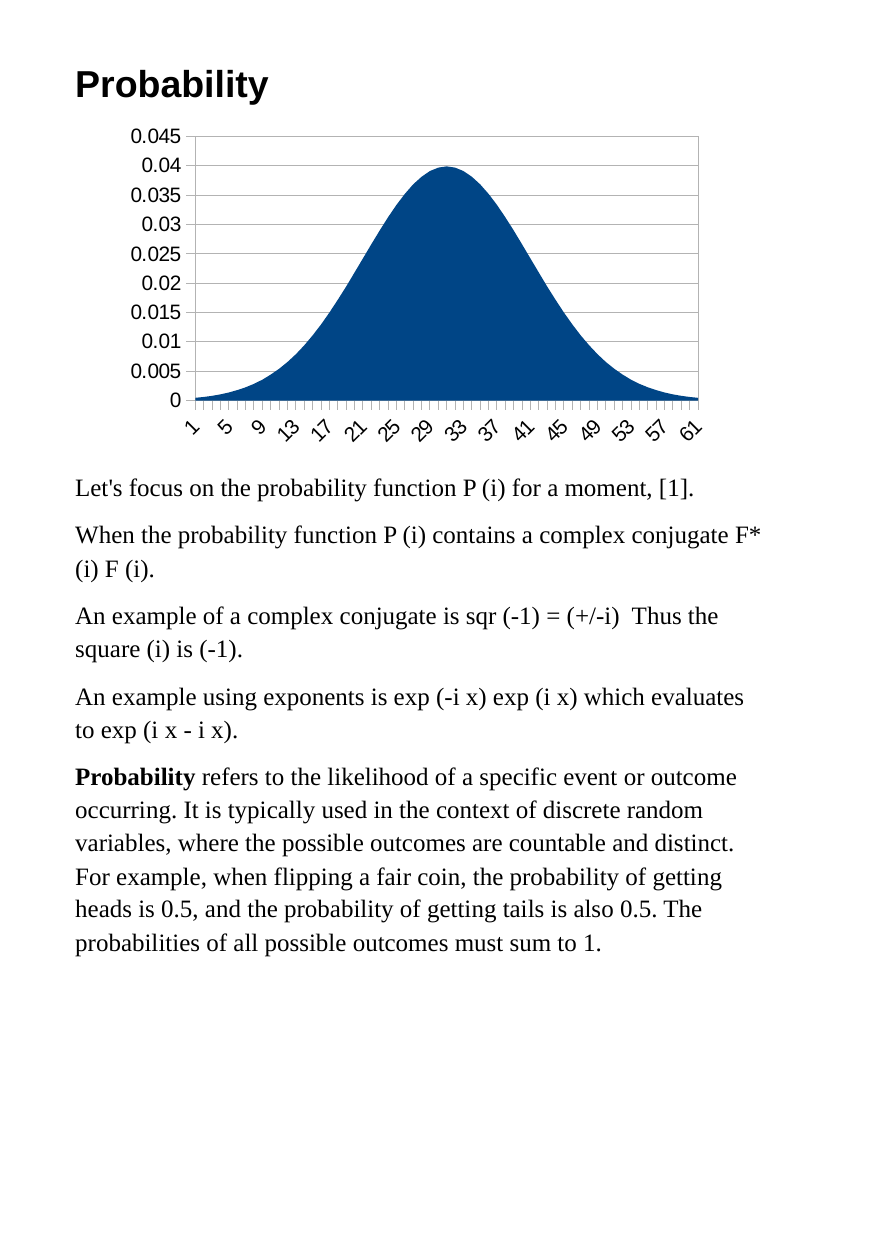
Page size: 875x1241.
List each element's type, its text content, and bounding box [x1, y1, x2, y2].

text An example using exponents is exp (-i x) exp (i x) which evaluates to exp (i x - i x). [75, 682, 762, 744]
subtitle Probability [75, 62, 762, 106]
text Probability refers to the likelihood of a specific event or outcome occurring. It is typically used in the context of discrete random variables, where the possible outcomes are countable and distinct. For example, when flipping a fair coin, the probability of getting heads is 0.5, and the probability of getting tails is also 0.5. The probabilities of all possible outcomes must sum to 1. [75, 762, 762, 956]
text Let's focus on the probability function P (i) for a moment, [1]. [75, 473, 762, 502]
text When the probability function P (i) contains a complex conjugate F* (i) F (i). [75, 521, 762, 582]
text An example of a complex conjugate is sqr (-1) = (+/-i) Thus the square (i) is (-1). [75, 601, 762, 663]
